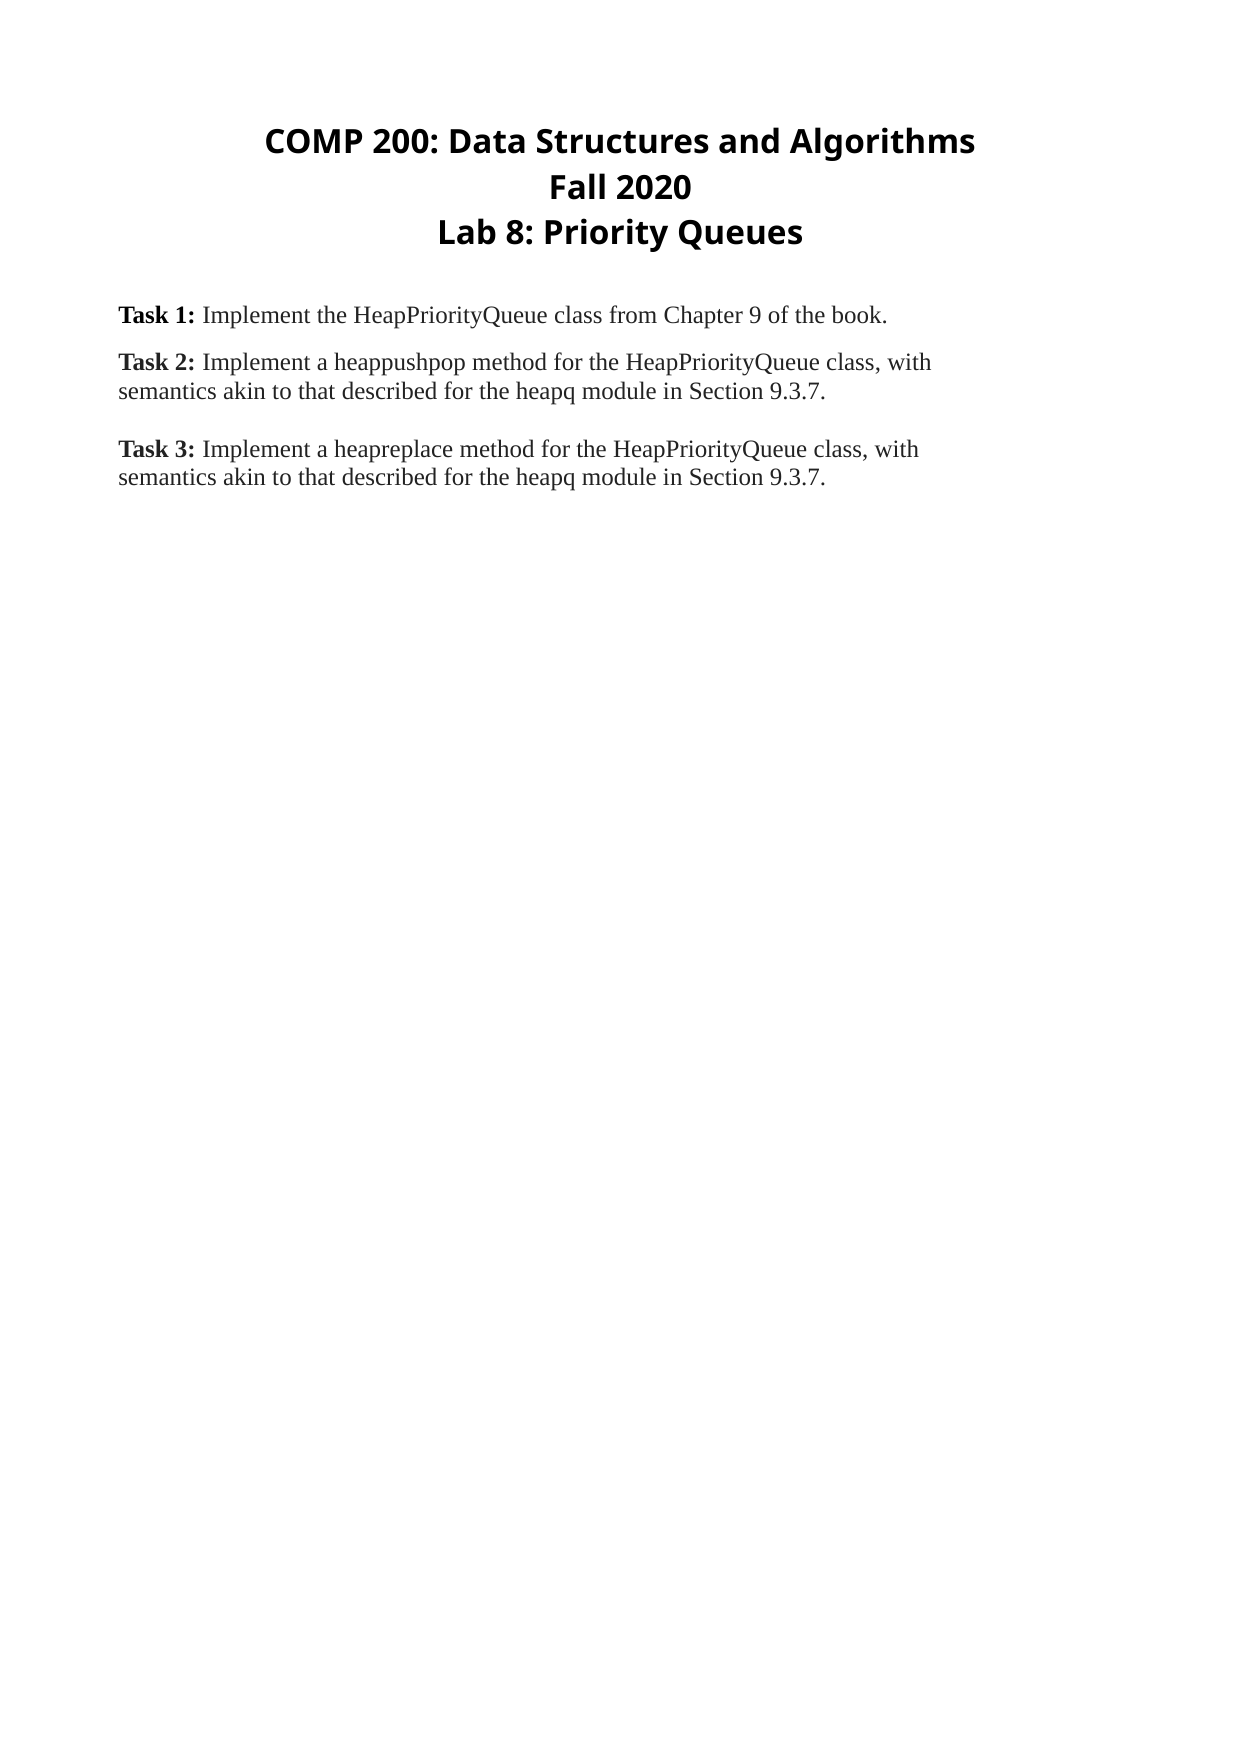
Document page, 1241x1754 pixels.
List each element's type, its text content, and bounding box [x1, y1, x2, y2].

text Task 3: Implement a heapreplace method for the HeapPriorityQueue class, with [118, 434, 1122, 462]
text COMP 200: Data Structures and Algorithms [118, 118, 1122, 163]
text Task 1: Implement the HeapPriorityQueue class from Chapter 9 of the book. [118, 300, 1122, 328]
text Fall 2020 [118, 163, 1122, 209]
text semantics akin to that described for the heapq module in Section 9.3.7. [118, 462, 1122, 491]
text semantics akin to that described for the heapq module in Section 9.3.7. [118, 376, 1122, 405]
text Task 2: Implement a heappushpop method for the HeapPriorityQueue class, with [118, 347, 1122, 376]
text Lab 8: Priority Queues [118, 209, 1122, 254]
